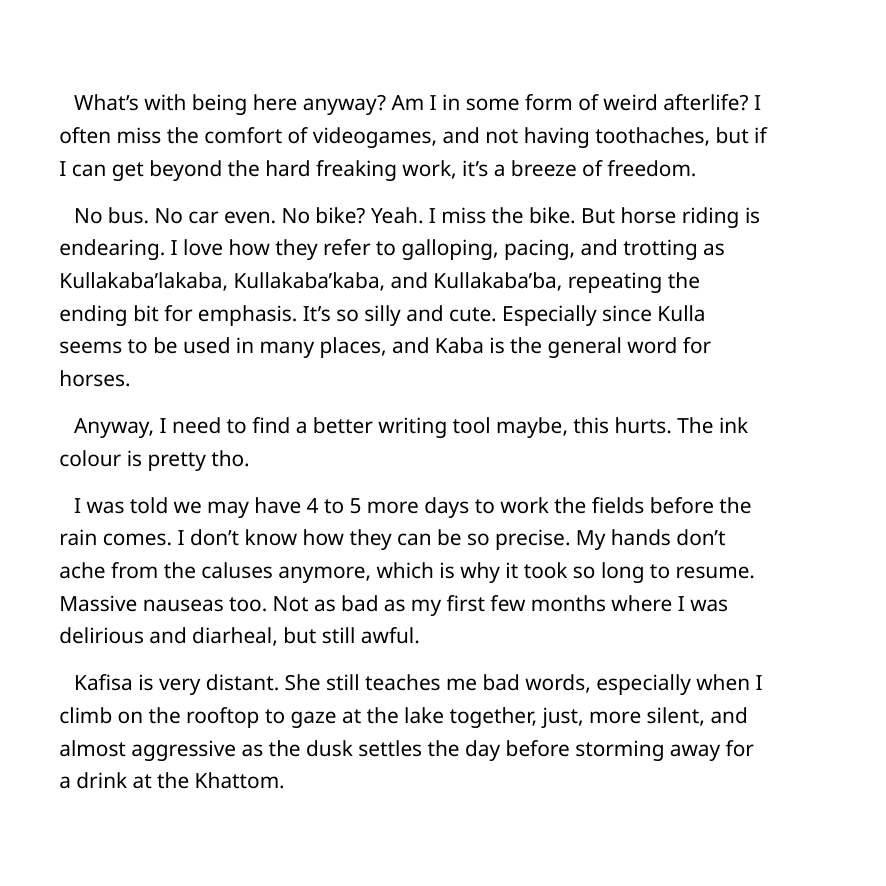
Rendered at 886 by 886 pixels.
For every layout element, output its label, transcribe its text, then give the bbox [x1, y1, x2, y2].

text What’s with being here anyway? Am I in some form of weird afterlife? I often miss the comfort of videogames, and not having toothaches, but if I can get beyond the hard freaking work, it’s a breeze of freedom. [59, 88, 768, 182]
text No bus. No car even. No bike? Yeah. I miss the bike. But horse riding is endearing. I love how they refer to galloping, pacing, and trotting as Kullakaba’lakaba, Kullakaba’kaba, and Kullakaba’ba, repeating the ending bit for emphasis. It’s so silly and cute. Especially since Kulla seems to be used in many places, and Kaba is the general word for horses. [59, 201, 768, 392]
text Anyway, I need to find a better writing tool maybe, this hurts. The ink colour is pretty tho. [59, 411, 768, 472]
text I was told we may have 4 to 5 more days to work the fields before the rain comes. I don’t know how they can be so precise. My hands don’t ache from the caluses anymore, which is why it took so long to resume. Massive nauseas too. Not as bad as my first few months where I was delirious and diarheal, but still awful. [59, 491, 768, 650]
text Kafisa is very distant. She still teaches me bad words, especially when I climb on the rooftop to gaze at the lake together, just, more silent, and almost aggressive as the dusk settles the day before storming away for a drink at the Khattom. [59, 668, 768, 795]
